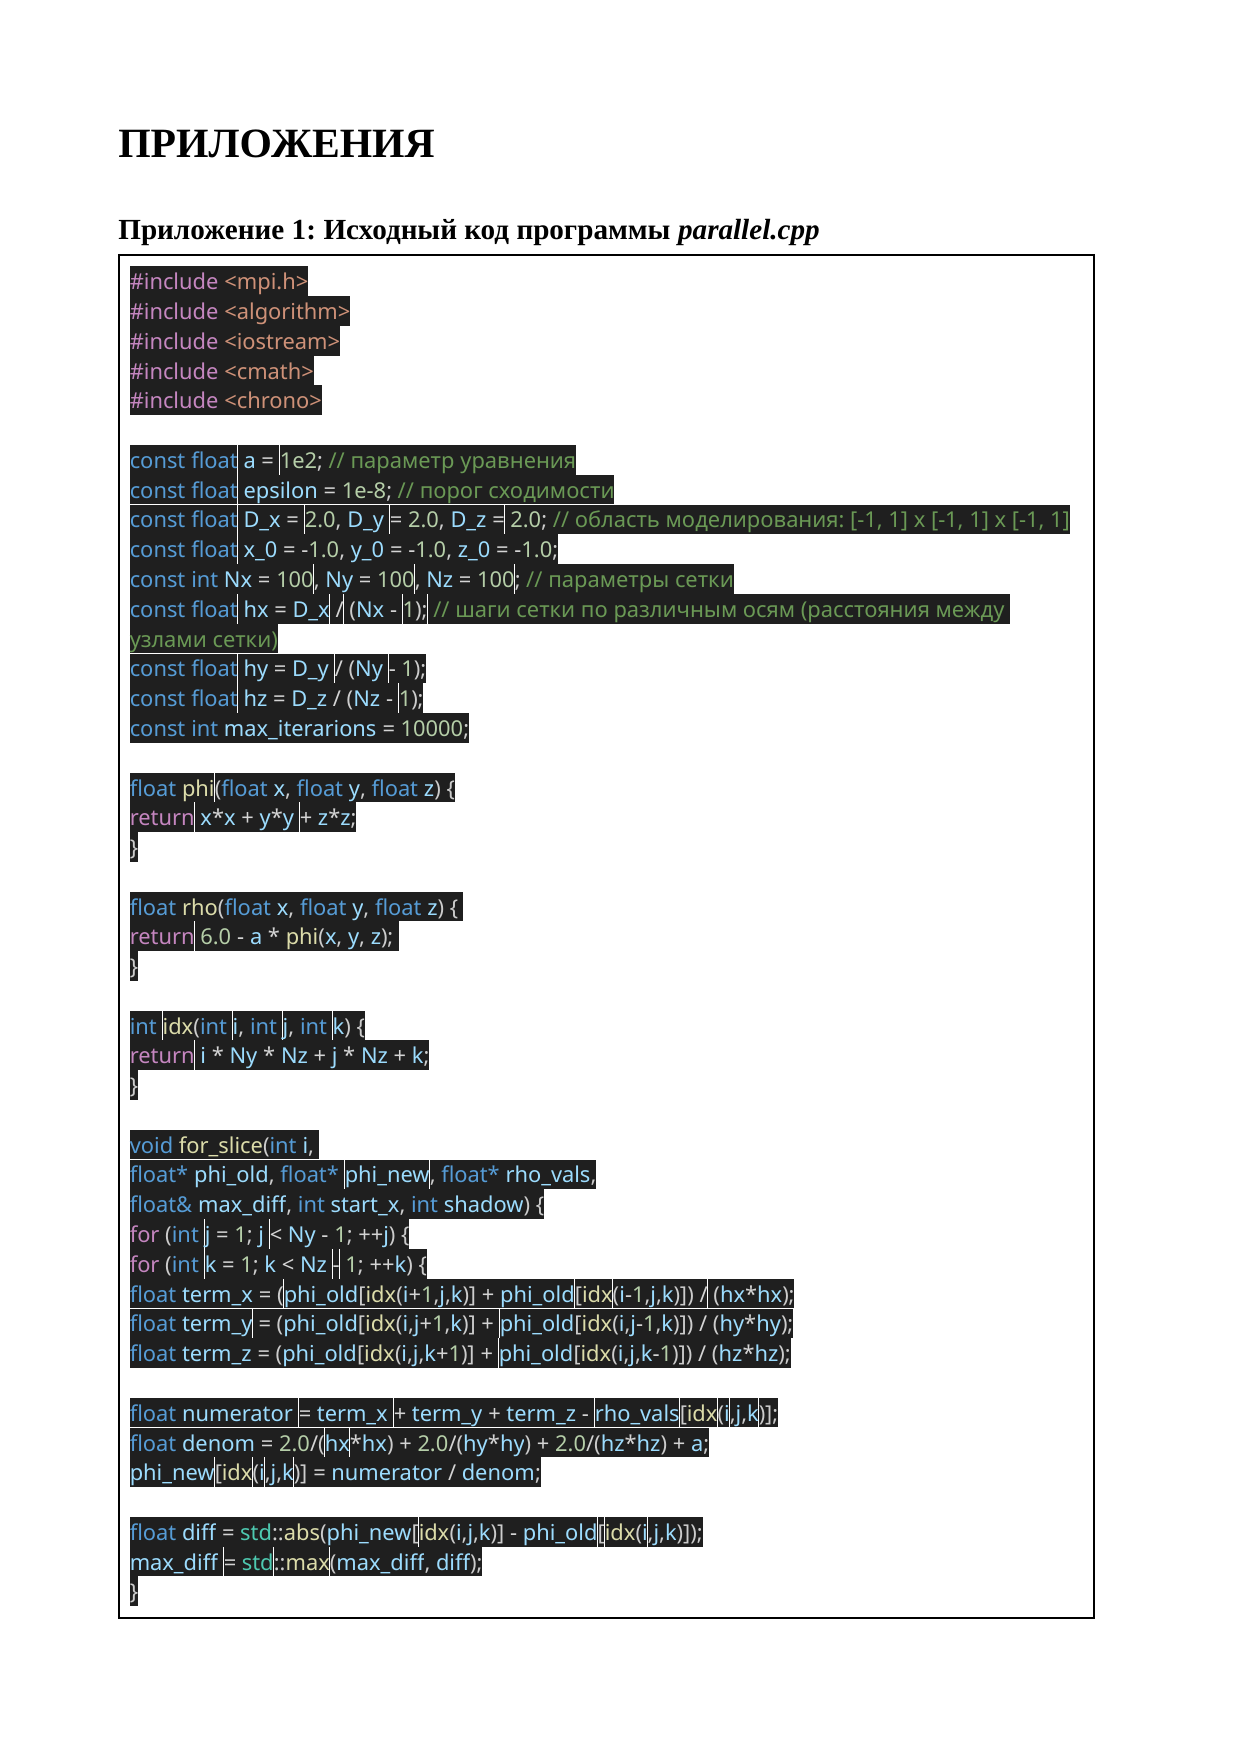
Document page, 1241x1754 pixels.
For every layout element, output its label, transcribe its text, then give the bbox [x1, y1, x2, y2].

subtitle Приложение 1: Исходный код программы parallel.cpp [118, 212, 1122, 245]
table_header #include <mpi.h> #include <algorithm> #include <iostream> #include <cmath> #include <chrono> const float a = 1e2; // параметр уравнения const float epsilon = 1e-8; // порог сходимости const float D_x = 2.0, D_y = 2.0, D_z = 2.0; // область моделирования: [-1, 1] x [-1, 1] x [-1, 1] const float x_0 = -1.0, y_0 = -1.0, z_0 = -1.0; const int Nx = 100, Ny = 100, Nz = 100; // параметры сетки const float hx = D_x / (Nx - 1); // шаги сетки по различным осям (расстояния между узлами сетки) const float hy = D_y / (Ny - 1); const float hz = D_z / (Nz - 1); const int max_iterarions = 10000; float phi(float x, float y, float z) { return x*x + y*y + z*z; } float rho(float x, float y, float z) { return 6.0 - a * phi(x, y, z); } int idx(int i, int j, int k) { return i * Ny * Nz + j * Nz + k; } void for_slice(int i, float* phi_old, float* phi_new, float* rho_vals, float& max_diff, int start_x, int shadow) { for (int j = 1; j < Ny - 1; ++j) { for (int k = 1; k < Nz - 1; ++k) { float term_x = (phi_old[idx(i+1,j,k)] + phi_old[idx(i-1,j,k)]) / (hx*hx); float term_y = (phi_old[idx(i,j+1,k)] + phi_old[idx(i,j-1,k)]) / (hy*hy); float term_z = (phi_old[idx(i,j,k+1)] + phi_old[idx(i,j,k-1)]) / (hz*hz); float numerator = term_x + term_y + term_z - rho_vals[idx(i,j,k)]; float denom = 2.0/(hx*hx) + 2.0/(hy*hy) + 2.0/(hz*hz) + a; phi_new[idx(i,j,k)] = numerator / denom; float diff = std::abs(phi_new[idx(i,j,k)] - phi_old[idx(i,j,k)]); max_diff = std::max(max_diff, diff); } [120, 256, 1093, 1617]
subtitle ПРИЛОЖЕНИЯ [118, 118, 1122, 166]
